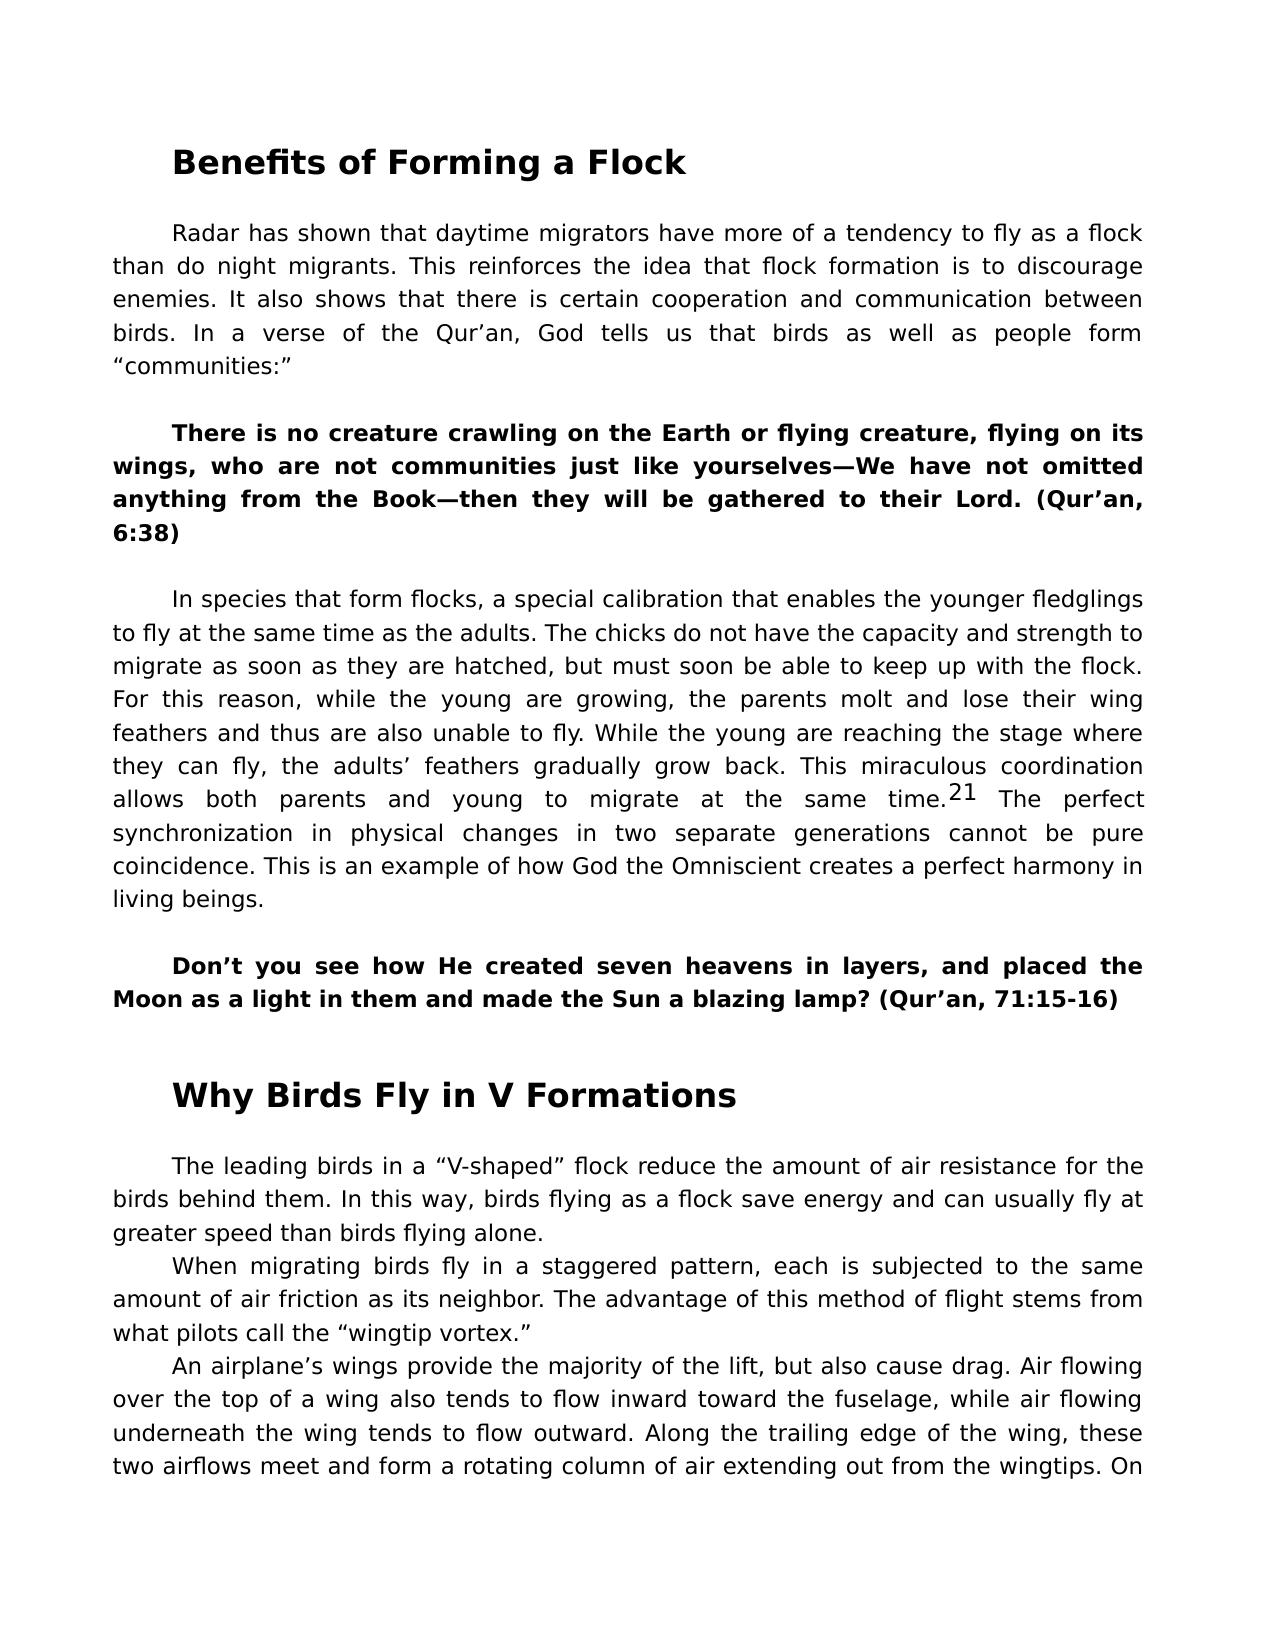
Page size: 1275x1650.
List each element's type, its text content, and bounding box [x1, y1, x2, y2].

text Radar has shown that daytime migrators have more of a tendency to fly as a flock than do night migrants. This reinforces the idea that flock formation is to discourage enemies. It also shows that there is certain cooperation and communication between birds. In a verse of the Qur’an, God tells us that birds as well as people form “communities:” [112, 214, 1145, 381]
text Don’t you see how He created seven heavens in layers, and placed the Moon as a light in them and made the Sun a blazing lamp? (Qur’an, 71:15-16) [112, 948, 1145, 1014]
text When migrating birds fly in a staggered pattern, each is subjected to the same amount of air friction as its neighbor. The advantage of this method of flight stems from what pilots call the “wingtip vortex.” [112, 1248, 1145, 1348]
text Benefits of Forming a Flock [112, 148, 1145, 181]
text In species that form flocks, a special calibration that enables the younger fledglings to fly at the same time as the adults. The chicks do not have the capacity and strength to migrate as soon as they are hatched, but must soon be able to keep up with the flock. For this reason, while the young are growing, the parents molt and lose their wing feathers and thus are also unable to fly. While the young are reaching the stage where they can fly, the adults’ feathers gradually grow back. This miraculous coordination allows both parents and young to migrate at the same time.21 The perfect synchronization in physical changes in two separate generations cannot be pure coincidence. This is an example of how God the Omniscient creates a perfect harmony in living beings. [112, 581, 1145, 914]
text An airplane’s wings provide the majority of the lift, but also cause drag. Air flowing over the top of a wing also tends to flow inward toward the fuselage, while air flowing underneath the wing tends to flow outward. Along the trailing edge of the wing, these two airflows meet and form a rotating column of air extending out from the wingtips. On [112, 1348, 1145, 1481]
text There is no creature crawling on the Earth or flying creature, flying on its wings, who are not communities just like yourselves—We have not omitted anything from the Book—then they will be gathered to their Lord. (Qur’an, 6:38) [112, 414, 1145, 548]
text The leading birds in a “V-shaped” flock reduce the amount of air resistance for the birds behind them. In this way, birds flying as a flock save energy and can usually fly at greater speed than birds flying alone. [112, 1148, 1145, 1248]
text Why Birds Fly in V Formations [112, 1081, 1145, 1114]
